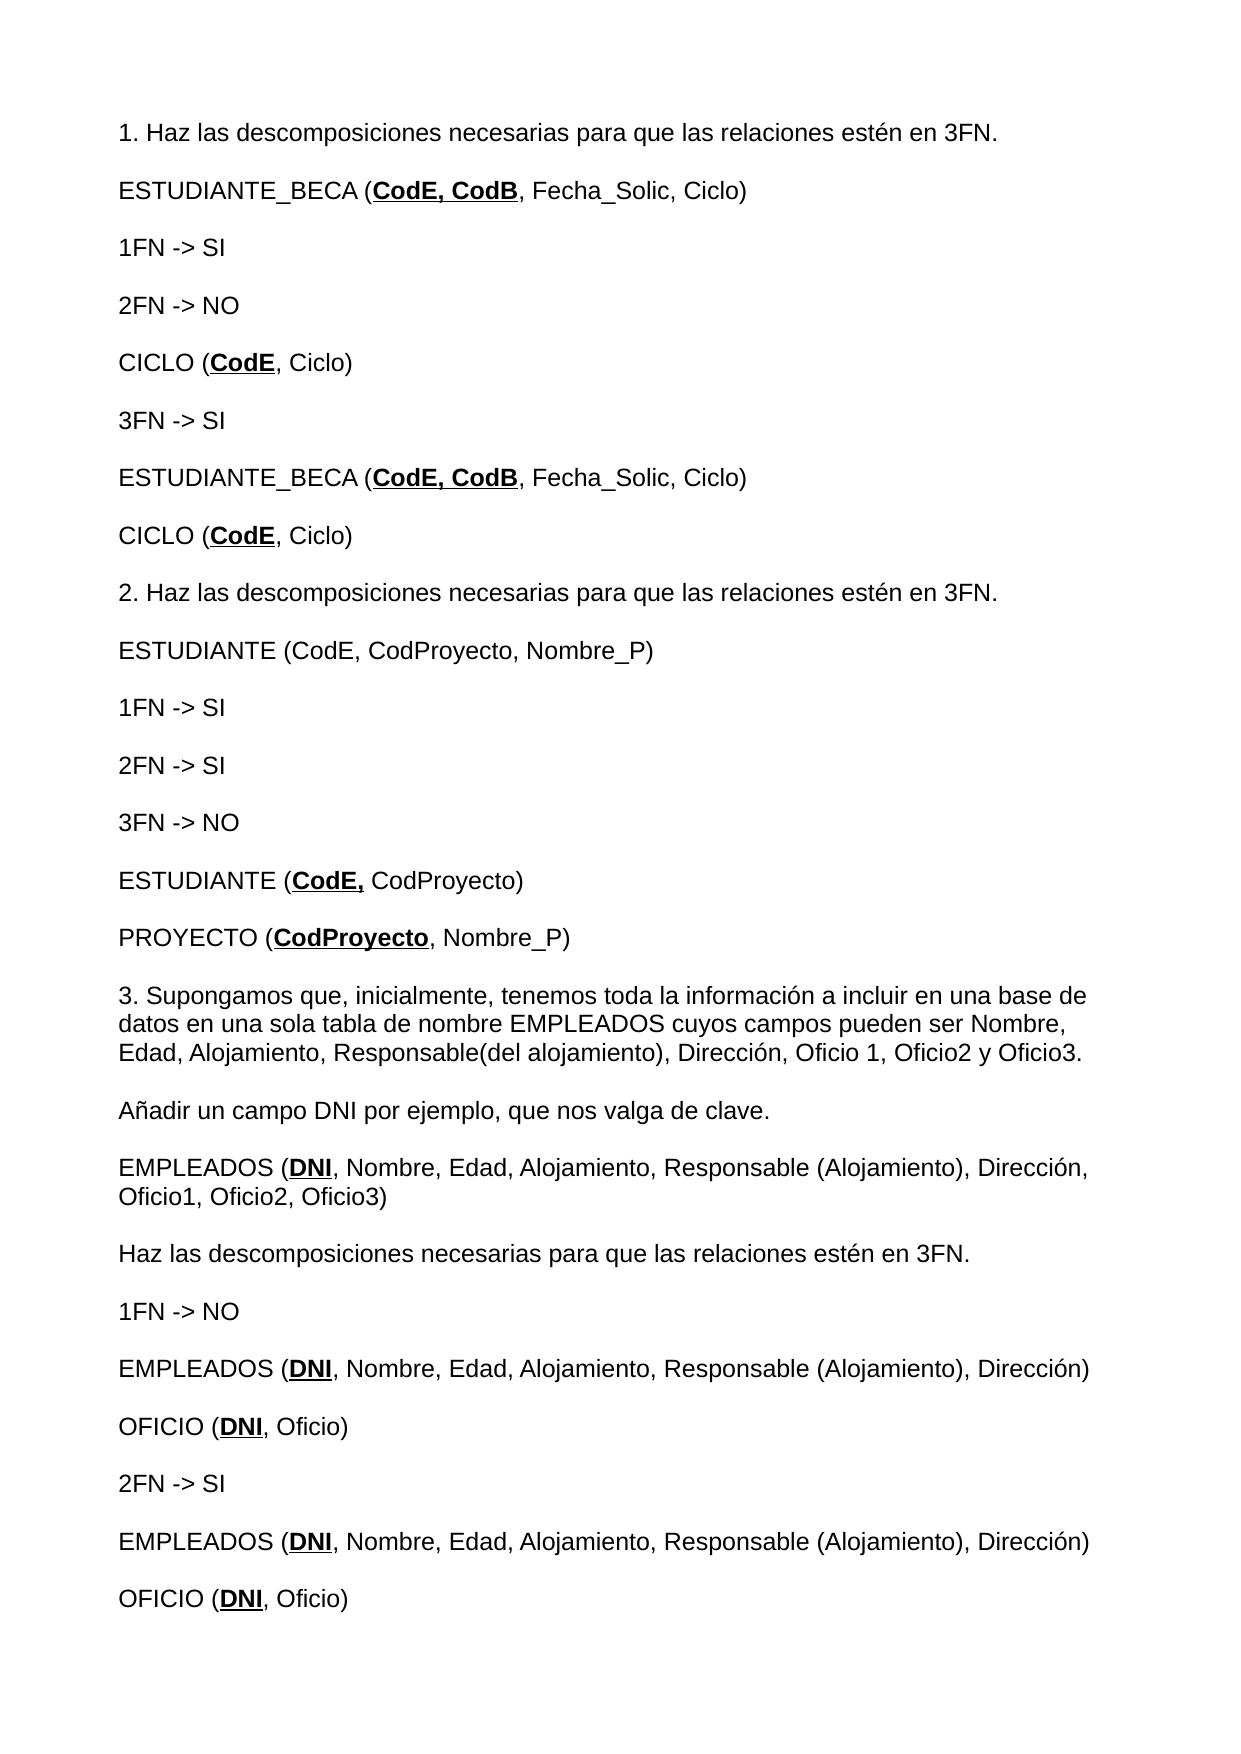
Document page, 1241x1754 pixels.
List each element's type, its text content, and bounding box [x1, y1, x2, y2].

text 3. Supongamos que, inicialmente, tenemos toda la información a incluir en una base de datos en una sola tabla de nombre EMPLEADOS cuyos campos pueden ser Nombre, Edad, Alojamiento, Responsable(del alojamiento), Dirección, Oficio 1, Oficio2 y Oficio3. [118, 981, 1122, 1067]
text 3FN -> NO [118, 808, 1122, 837]
text ESTUDIANTE_BECA (CodE, CodB, Fecha_Solic, Ciclo) [118, 176, 1122, 204]
text 1FN -> SI [118, 233, 1122, 262]
text PROYECTO (CodProyecto, Nombre_P) [118, 923, 1122, 952]
text 1. Haz las descomposiciones necesarias para que las relaciones estén en 3FN. [118, 118, 1122, 147]
text ESTUDIANTE (CodE, CodProyecto) [118, 866, 1122, 894]
text Añadir un campo DNI por ejemplo, que nos valga de clave. [118, 1096, 1122, 1124]
text 1FN -> NO [118, 1297, 1122, 1326]
text OFICIO (DNI, Oficio) [118, 1412, 1122, 1441]
text 2FN -> SI [118, 1469, 1122, 1498]
text 2FN -> SI [118, 751, 1122, 779]
text EMPLEADOS (DNI, Nombre, Edad, Alojamiento, Responsable (Alojamiento), Dirección) [118, 1354, 1122, 1383]
text OFICIO (DNI, Oficio) [118, 1584, 1122, 1613]
text 3FN -> SI [118, 406, 1122, 434]
text CICLO (CodE, Ciclo) [118, 348, 1122, 377]
text 2FN -> NO [118, 291, 1122, 319]
text ESTUDIANTE_BECA (CodE, CodB, Fecha_Solic, Ciclo) [118, 463, 1122, 492]
text ESTUDIANTE (CodE, CodProyecto, Nombre_P) [118, 636, 1122, 664]
text EMPLEADOS (DNI, Nombre, Edad, Alojamiento, Responsable (Alojamiento), Dirección, Oficio1, Oficio2, Oficio3) [118, 1153, 1122, 1211]
text 1FN -> SI [118, 693, 1122, 722]
text 2. Haz las descomposiciones necesarias para que las relaciones estén en 3FN. [118, 578, 1122, 607]
text Haz las descomposiciones necesarias para que las relaciones estén en 3FN. [118, 1239, 1122, 1268]
text CICLO (CodE, Ciclo) [118, 521, 1122, 549]
text EMPLEADOS (DNI, Nombre, Edad, Alojamiento, Responsable (Alojamiento), Dirección) [118, 1527, 1122, 1556]
